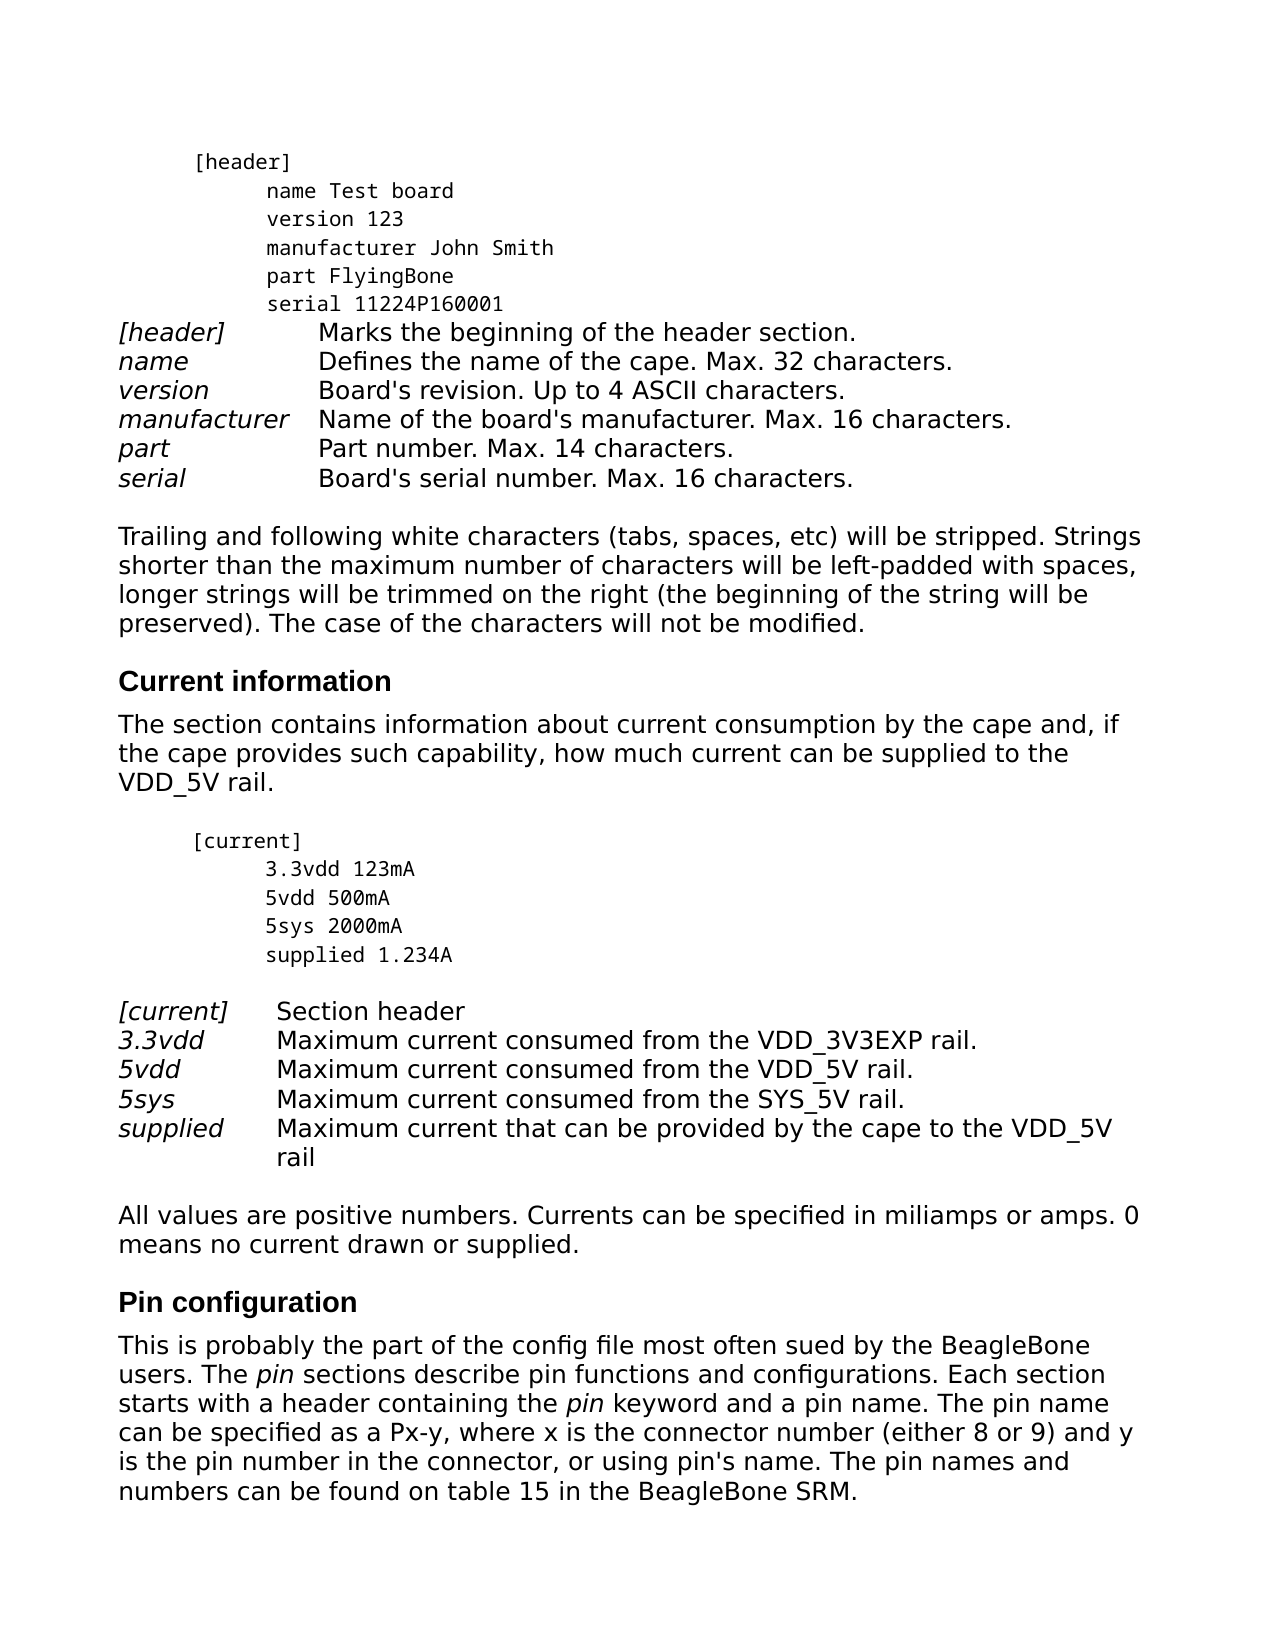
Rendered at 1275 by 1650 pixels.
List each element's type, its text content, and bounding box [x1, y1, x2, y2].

text name Test board [193, 176, 1157, 204]
text 5vdd 500mA [191, 883, 1157, 911]
table_cell Name of the board's manufacturer. Max. 16 characters. [318, 405, 1157, 434]
table_cell version [118, 376, 318, 405]
table_cell Defines the name of the cape. Max. 32 characters. [318, 347, 1157, 376]
text All values are positive numbers. Currents can be specified in miliamps or amps. 0 means no current drawn or supplied. [118, 1202, 1157, 1260]
table_cell Board's serial number. Max. 16 characters. [318, 464, 1157, 493]
table_cell 5sys [118, 1085, 276, 1114]
text version 123 [193, 204, 1157, 233]
text [current] [191, 826, 1157, 854]
subtitle Current information [118, 664, 1157, 697]
table_cell Board's revision. Up to 4 ASCII characters. [318, 376, 1157, 405]
text 3.3vdd 123mA [191, 854, 1157, 883]
table_header [current] [118, 998, 276, 1027]
table_cell manufacturer [118, 405, 318, 434]
table_cell Maximum current that can be provided by the cape to the VDD_5V rail [276, 1114, 1157, 1172]
text The section contains information about current consumption by the cape and, if the cape provides such capability, how much current can be supplied to the VDD_5V rail. [118, 710, 1157, 797]
text part FlyingBone [193, 261, 1157, 289]
table_cell 3.3vdd [118, 1027, 276, 1056]
table_cell Maximum current consumed from the SYS_5V rail. [276, 1085, 1157, 1114]
table_header Section header [276, 998, 1157, 1027]
table_cell Maximum current consumed from the VDD_3V3EXP rail. [276, 1027, 1157, 1056]
text supplied 1.234A [191, 940, 1157, 968]
text Trailing and following white characters (tabs, spaces, etc) will be stripped. Strings shorter than the maximum number of characters will be left-padded with spaces, longer strings will be trimmed on the right (the beginning of the string will be preserved). The case of the characters will not be modified. [118, 522, 1157, 639]
subtitle Pin configuration [118, 1285, 1157, 1318]
text manufacturer John Smith [193, 233, 1157, 261]
table_cell serial [118, 464, 318, 493]
text [header] [193, 147, 1157, 176]
table_header [header] [118, 318, 318, 347]
text 5sys 2000mA [191, 911, 1157, 940]
table_cell name [118, 347, 318, 376]
table_cell Maximum current consumed from the VDD_5V rail. [276, 1056, 1157, 1085]
text This is probably the part of the config file most often sued by the BeagleBone users. The pin sections describe pin functions and configurations. Each section starts with a header containing the pin keyword and a pin name. The pin name can be specified as a Px-y, where x is the connector number (either 8 or 9) and y is the pin number in the connector, or using pin's name. The pin names and numbers can be found on table 15 in the BeagleBone SRM. [118, 1331, 1157, 1506]
table_cell Part number. Max. 14 characters. [318, 435, 1157, 464]
table_cell part [118, 435, 318, 464]
table_header Marks the beginning of the header section. [318, 318, 1157, 347]
table_cell supplied [118, 1114, 276, 1172]
table_cell 5vdd [118, 1056, 276, 1085]
text serial 11224P160001 [193, 289, 1157, 318]
